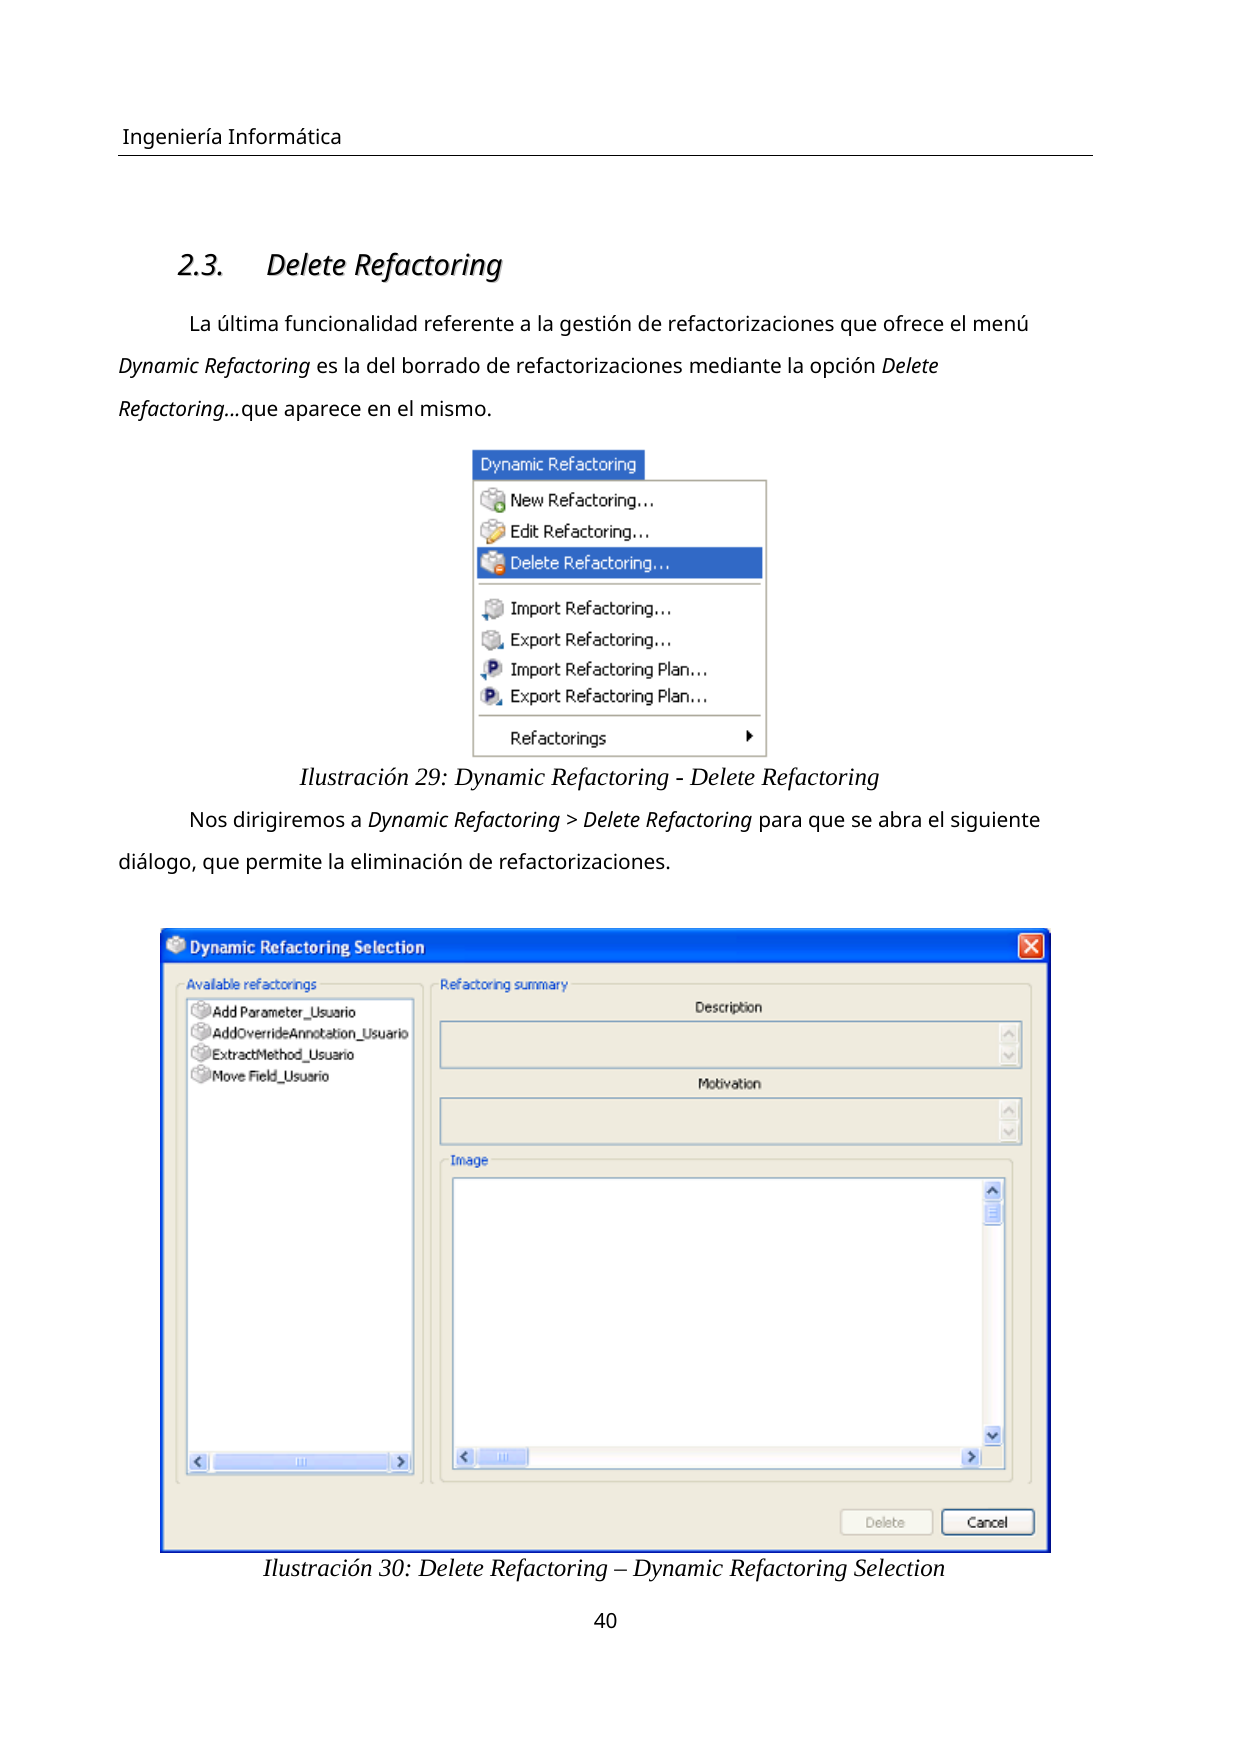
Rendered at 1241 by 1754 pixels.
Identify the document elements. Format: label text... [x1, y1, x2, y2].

subtitle Delete Refactoring [177, 244, 1093, 284]
picture [468, 444, 772, 762]
picture [160, 928, 1051, 1553]
text Nos dirigiremos a Dynamic Refactoring > Delete Refactoring para que se abra el siguiente diálogo, que permite la eliminación de refactorizaciones. [118, 461, 1093, 876]
text La última funcionalidad referente a la gestión de refactorizaciones que ofrece el menú Dynamic Refactoring es la del borrado de refactorizaciones mediante la opción Delete Refactoring...que aparece en el mismo. [118, 309, 1093, 422]
text Ilustración 29: Dynamic Refactoring - Delete Refactoring [288, 457, 893, 791]
text Ilustración 30: Delete Refactoring – Dynamic Refactoring Selection [160, 1553, 1051, 1582]
